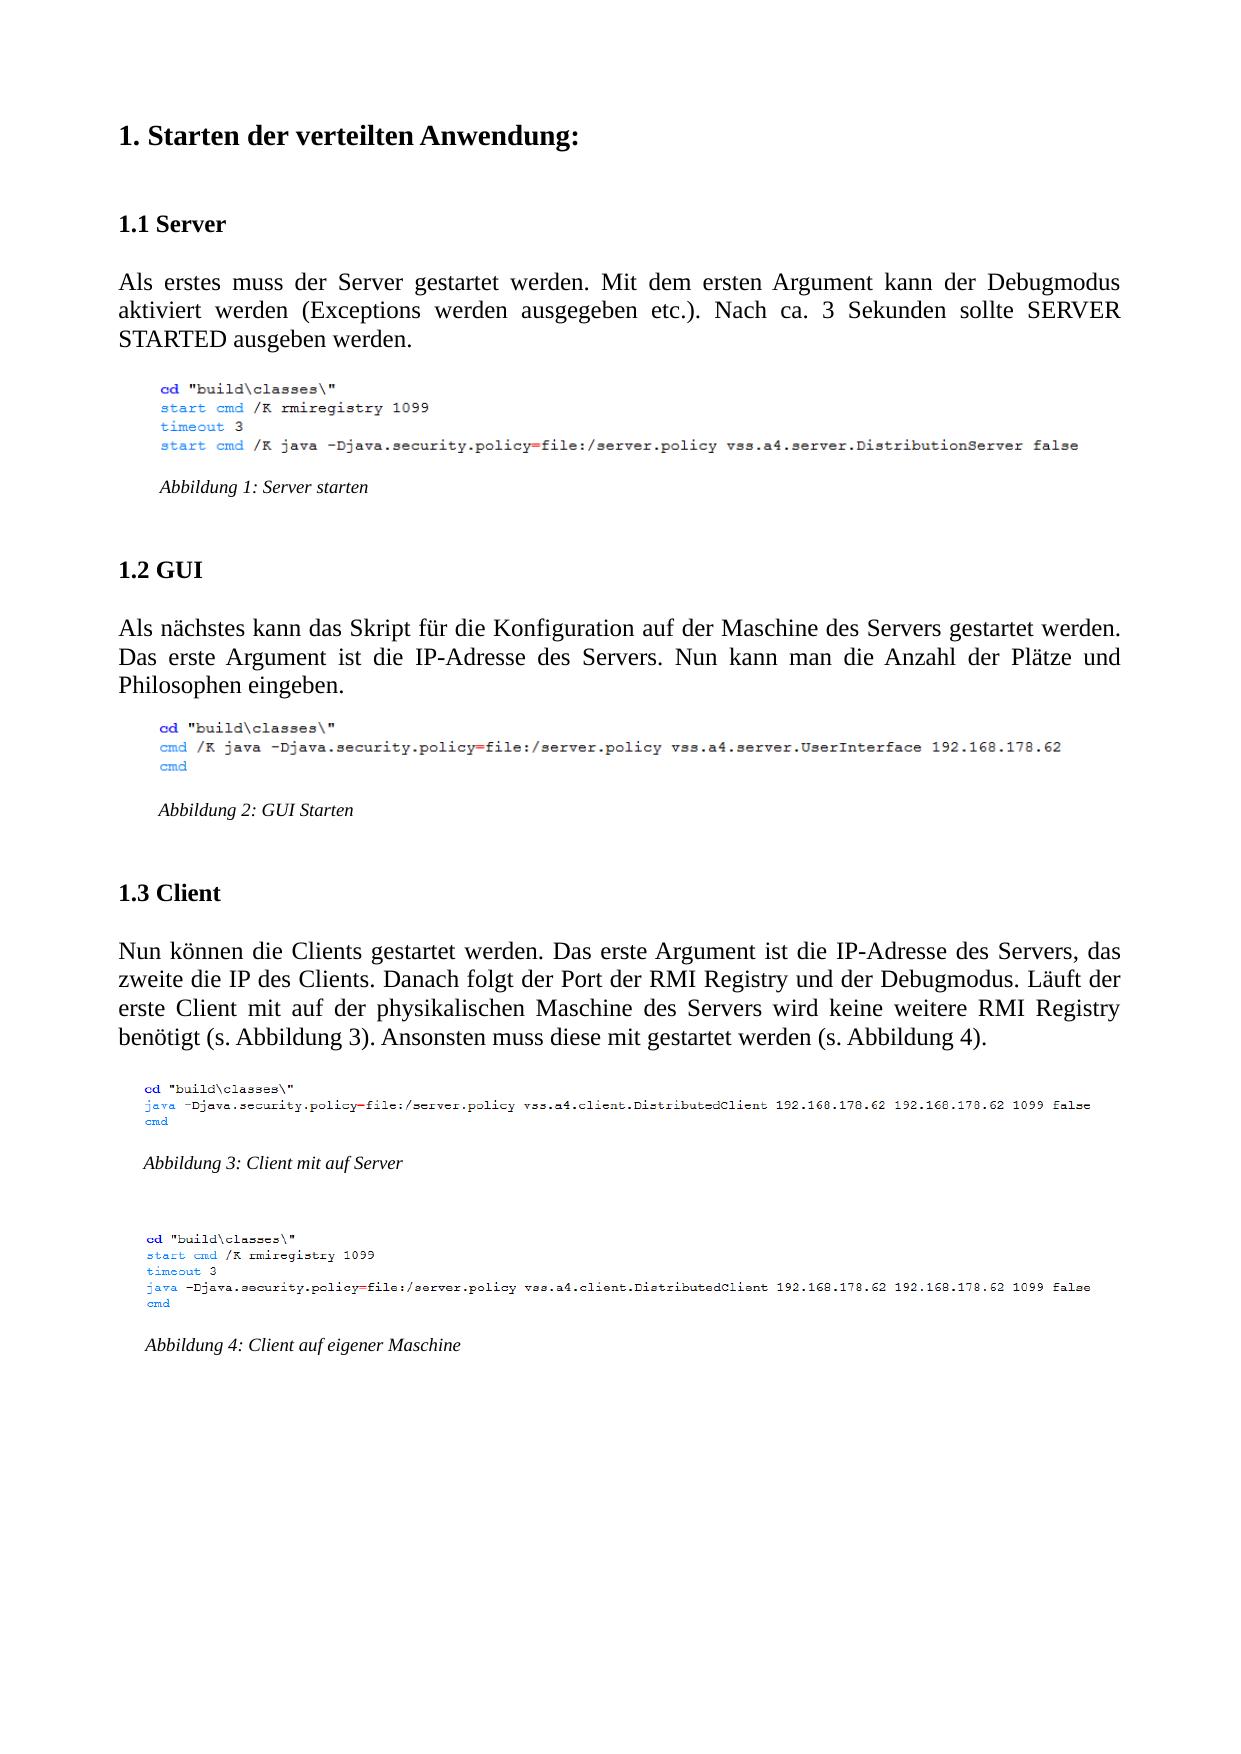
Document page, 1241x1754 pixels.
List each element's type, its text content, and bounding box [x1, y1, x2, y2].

picture [143, 1079, 1097, 1131]
picture [145, 1231, 1096, 1313]
text Abbildung 1: Server starten [159, 455, 1081, 498]
text Nun können die Clients gestartet werden. Das erste Argument ist die IP-Adresse des Servers, das zweite die IP des Clients. Danach folgt der Port der RMI Registry und der Debugmodus. Läuft der erste Client mit auf der physikalischen Maschine des Servers wird keine weitere RMI Registry benötigt (s. Abbildung 3). Ansonsten muss diese mit gestartet werden (s. Abbildung 4). [118, 936, 1122, 1051]
text 1.3 Client [118, 878, 1122, 907]
picture [159, 381, 1081, 455]
text Abbildung 4: Client auf eigener Maschine [145, 1313, 1095, 1355]
text Abbildung 2: GUI Starten [158, 778, 1068, 821]
picture [158, 722, 1068, 778]
text Als nächstes kann das Skript für die Konfiguration auf der Maschine des Servers gestartet werden. Das erste Argument ist die IP-Adresse des Servers. Nun kann man die Anzahl der Plätze und Philosophen eingeben. [118, 613, 1122, 699]
text 1.1 Server [118, 209, 1122, 238]
text 1.2 GUI [118, 555, 1122, 584]
text Abbildung 3: Client mit auf Server [143, 1131, 1097, 1173]
text 1. Starten der verteilten Anwendung: [118, 118, 1122, 152]
text Als erstes muss der Server gestartet werden. Mit dem ersten Argument kann der Debugmodus aktiviert werden (Exceptions werden ausgegeben etc.). Nach ca. 3 Sekunden sollte SERVER STARTED ausgeben werden. [118, 267, 1122, 353]
